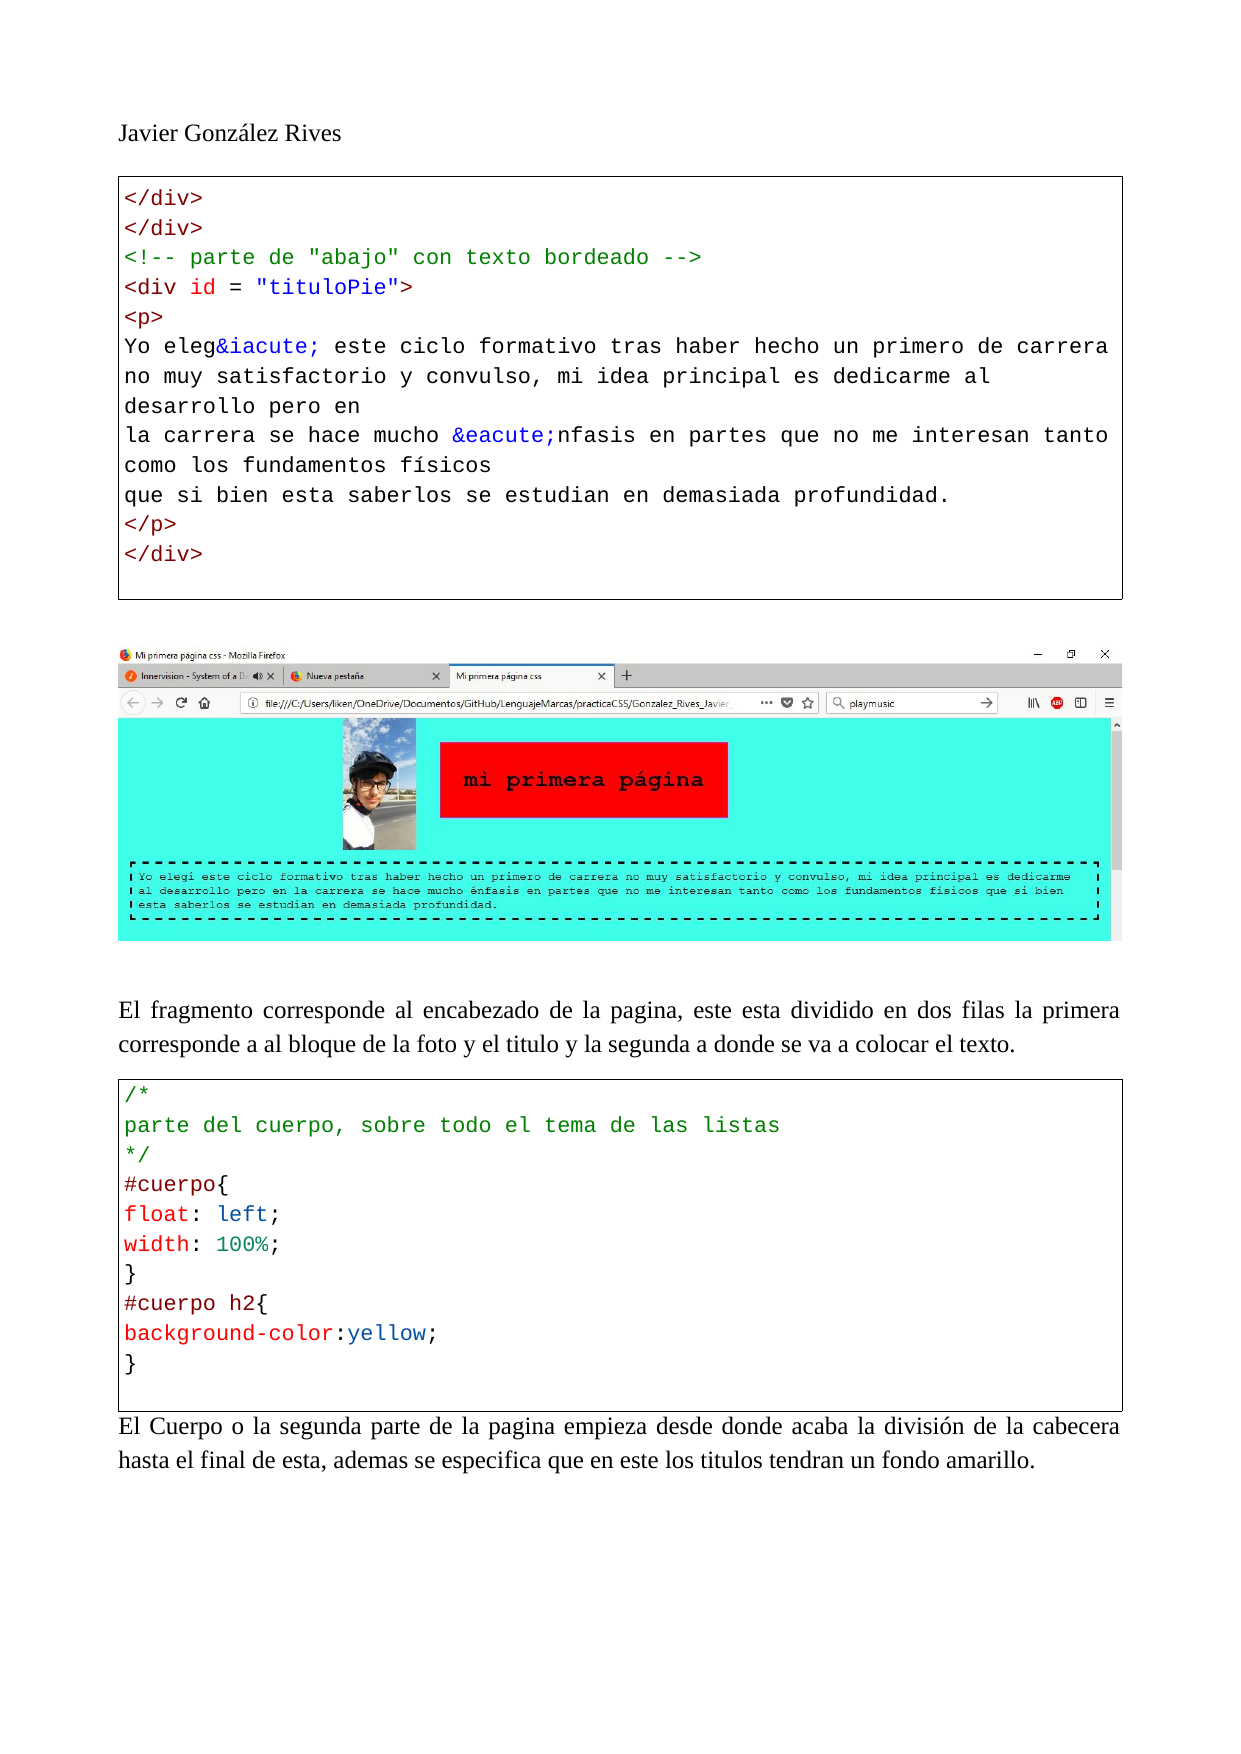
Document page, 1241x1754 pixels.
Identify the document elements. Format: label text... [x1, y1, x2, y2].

table_header /* parte del cuerpo, sobre todo el tema de las listas */ #cuerpo{ float: left; width: 100%; } #cuerpo h2{ background-color:yellow; } [119, 1080, 1122, 1411]
picture [118, 647, 1123, 941]
text El fragmento corresponde al encabezado de la pagina, este esta dividido en dos filas la primera corresponde a al bloque de la foto y el titulo y la segunda a donde se va a colocar el texto. [118, 995, 1122, 1058]
text El Cuerpo o la segunda parte de la pagina empieza desde donde acaba la división de la cabecera hasta el final de esta, ademas se especifica que en este los titulos tendran un fondo amarillo. [118, 1412, 1122, 1474]
table_cell </div> </div> <!-- parte de "abajo" con texto bordeado --> <div id = "tituloPie"> <p> Yo eleg&iacute; este ciclo formativo tras haber hecho un primero de carrera no muy satisfactorio y convulso, mi idea principal es dedicarme al desarrollo pero en la carrera se hace mucho &eacute;nfasis en partes que no me interesan tanto como los fundamentos físicos que si bien esta saberlos se estudian en demasiada profundidad. </p> </div> [119, 177, 1122, 599]
